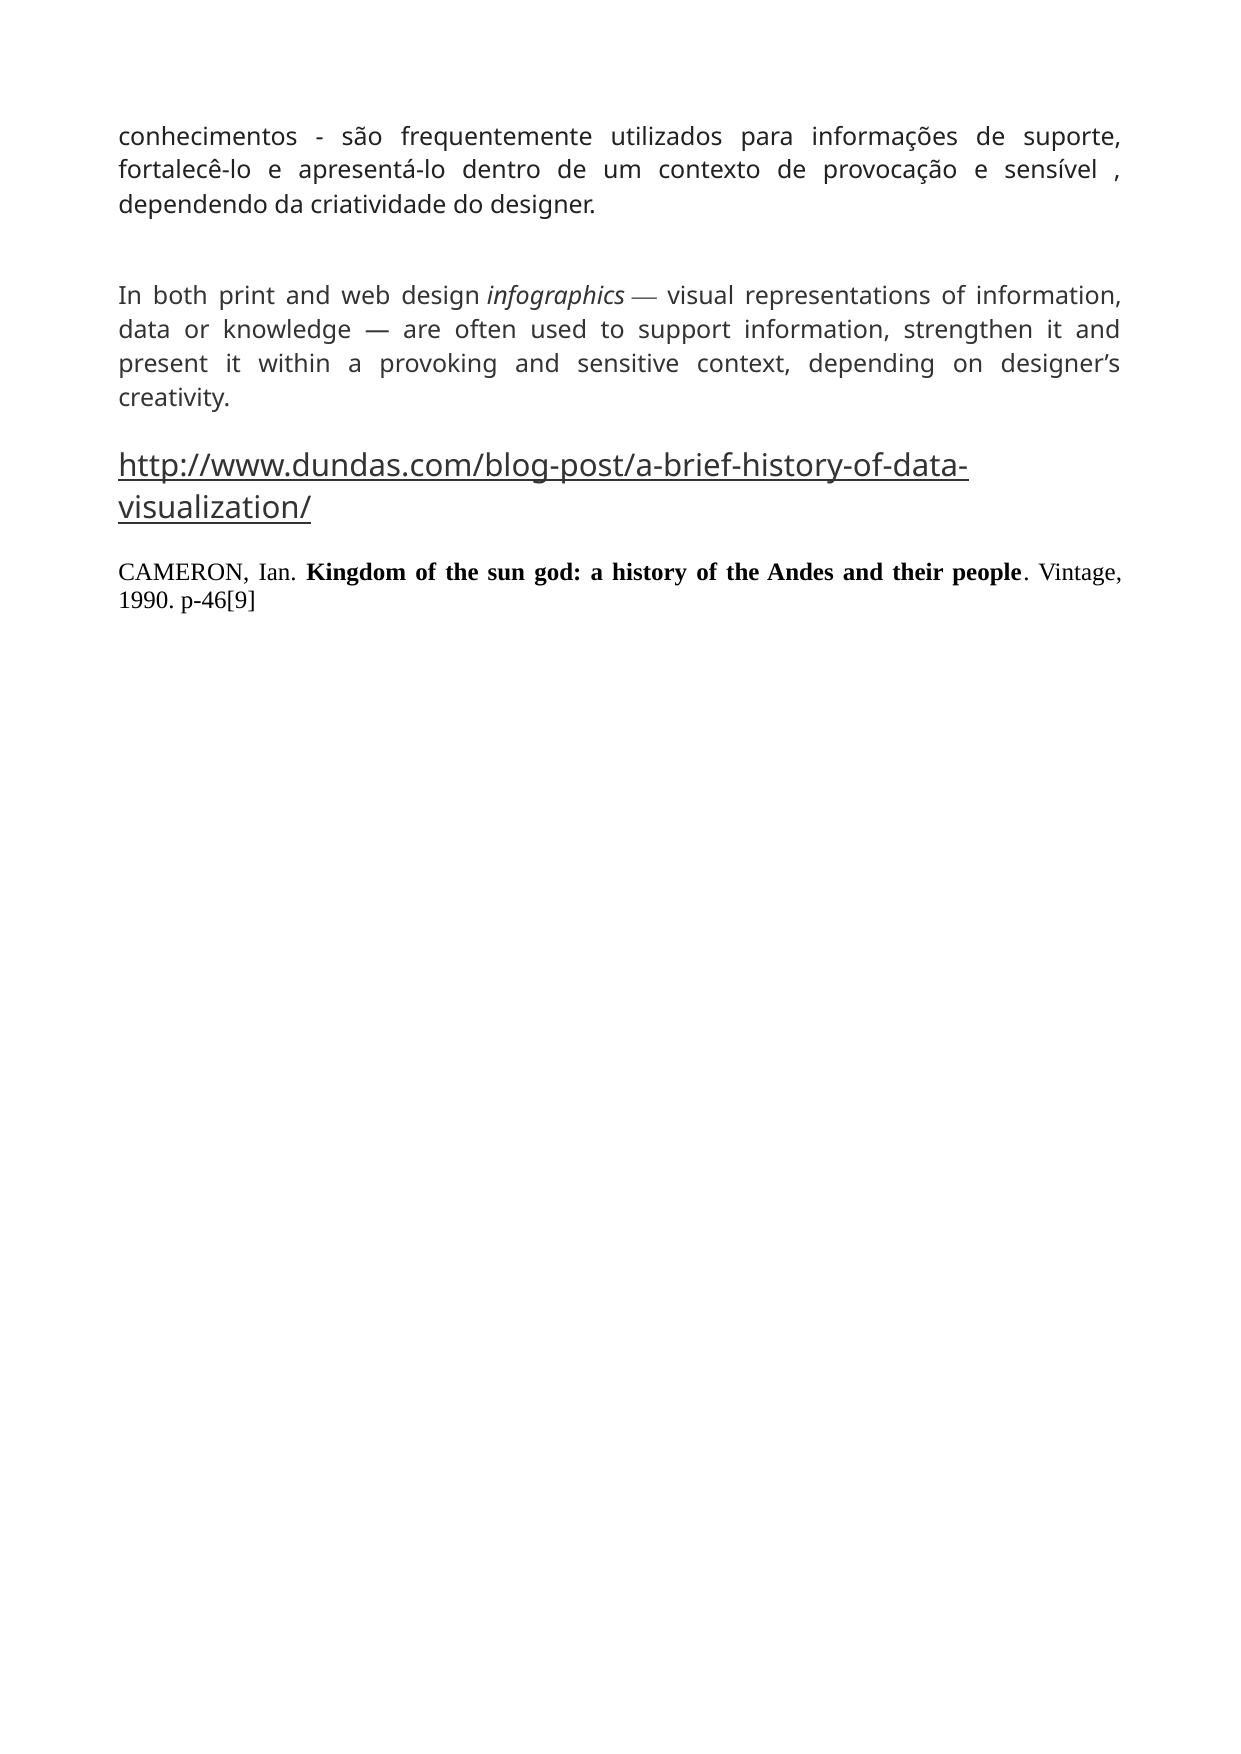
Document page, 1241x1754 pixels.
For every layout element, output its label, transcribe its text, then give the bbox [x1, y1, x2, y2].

text http://www.dundas.com/blog-post/a-brief-history-of-data-visualization/ [118, 443, 1122, 528]
text CAMERON, Ian. Kingdom of the sun god: a history of the Andes and their people. Vintage, 1990. p-46[9] [118, 557, 1122, 614]
text In both print and web design infographics — visual representations of information, data or knowledge — are often used to support information, strengthen it and present it within a provoking and sensitive context, depending on designer’s creativity. [118, 278, 1122, 414]
text conhecimentos - são frequentemente utilizados para informações de suporte, fortalecê-lo e apresentá-lo dentro de um contexto de provocação e sensível , dependendo da criatividade do designer. [118, 118, 1122, 220]
